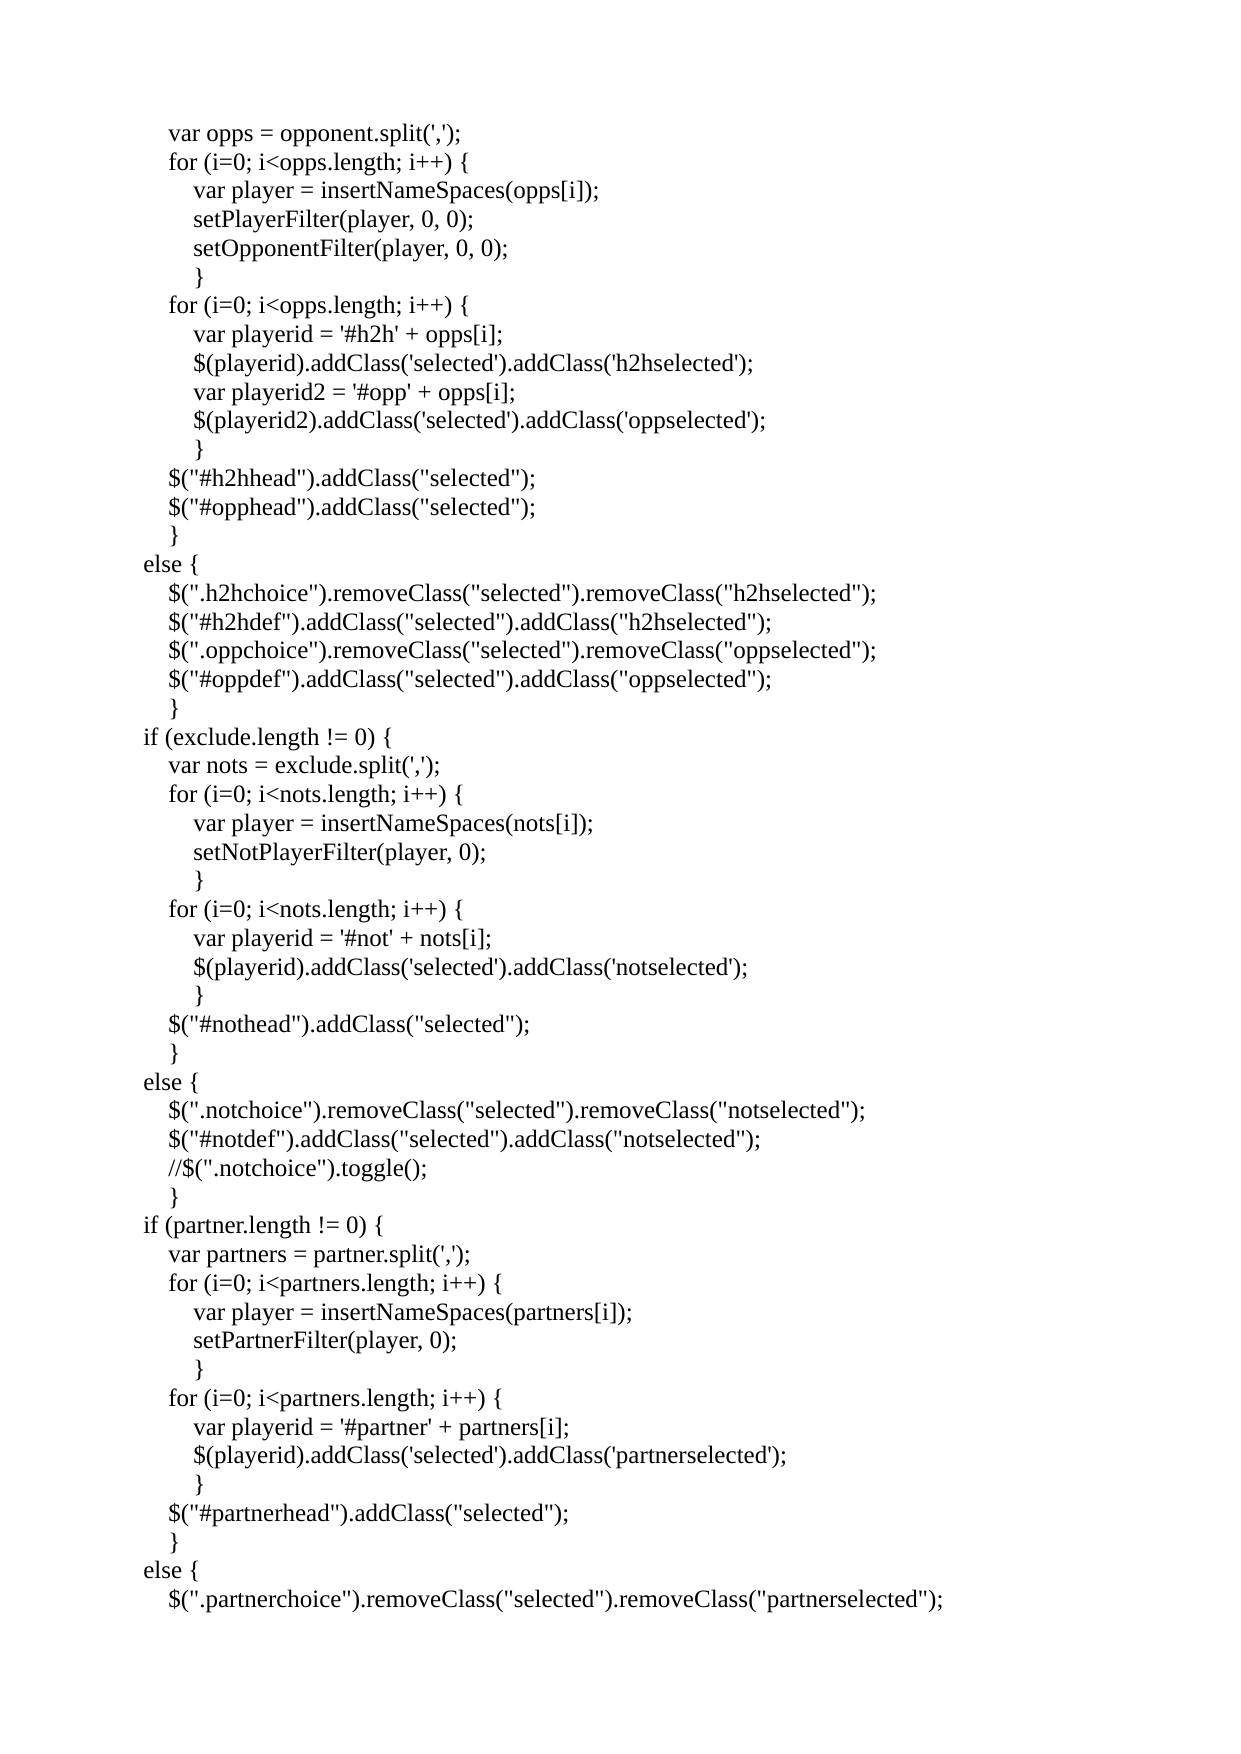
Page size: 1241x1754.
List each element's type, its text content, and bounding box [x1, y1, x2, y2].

text } [118, 434, 1122, 463]
text $(playerid).addClass('selected').addClass('notselected'); [118, 952, 1122, 981]
text else { [118, 1556, 1122, 1584]
text $(playerid).addClass('selected').addClass('partnerselected'); [118, 1441, 1122, 1469]
text } [118, 981, 1122, 1009]
text $(playerid).addClass('selected').addClass('h2hselected'); [118, 348, 1122, 377]
text if (exclude.length != 0) { [118, 722, 1122, 751]
text for (i=0; i<nots.length; i++) { [118, 894, 1122, 923]
text } [118, 1038, 1122, 1067]
text for (i=0; i<opps.length; i++) { [118, 147, 1122, 176]
text } [118, 521, 1122, 549]
text for (i=0; i<partners.length; i++) { [118, 1268, 1122, 1297]
text } [118, 1527, 1122, 1556]
text $("#nothead").addClass("selected"); [118, 1009, 1122, 1038]
text var playerid = '#not' + nots[i]; [118, 923, 1122, 952]
text setPlayerFilter(player, 0, 0); [118, 204, 1122, 233]
text } [118, 262, 1122, 291]
text } [118, 1182, 1122, 1211]
text var player = insertNameSpaces(opps[i]); [118, 176, 1122, 204]
text else { [118, 1067, 1122, 1096]
text $(".oppchoice").removeClass("selected").removeClass("oppselected"); [118, 636, 1122, 664]
text $("#partnerhead").addClass("selected"); [118, 1498, 1122, 1527]
text //$(".notchoice").toggle(); [118, 1153, 1122, 1182]
text var nots = exclude.split(','); [118, 751, 1122, 779]
text if (partner.length != 0) { [118, 1211, 1122, 1239]
text var playerid = '#partner' + partners[i]; [118, 1412, 1122, 1441]
text var player = insertNameSpaces(nots[i]); [118, 808, 1122, 837]
text $("#notdef").addClass("selected").addClass("notselected"); [118, 1124, 1122, 1153]
text $("#opphead").addClass("selected"); [118, 492, 1122, 521]
text var opps = opponent.split(','); [118, 118, 1122, 147]
text setNotPlayerFilter(player, 0); [118, 837, 1122, 866]
text } [118, 866, 1122, 894]
text var playerid2 = '#opp' + opps[i]; [118, 377, 1122, 406]
text for (i=0; i<opps.length; i++) { [118, 291, 1122, 319]
text var player = insertNameSpaces(partners[i]); [118, 1297, 1122, 1326]
text $(".notchoice").removeClass("selected").removeClass("notselected"); [118, 1096, 1122, 1124]
text $("#oppdef").addClass("selected").addClass("oppselected"); [118, 664, 1122, 693]
text setOpponentFilter(player, 0, 0); [118, 233, 1122, 262]
text else { [118, 549, 1122, 578]
text var playerid = '#h2h' + opps[i]; [118, 319, 1122, 348]
text $(playerid2).addClass('selected').addClass('oppselected'); [118, 406, 1122, 434]
text } [118, 1469, 1122, 1498]
text var partners = partner.split(','); [118, 1239, 1122, 1268]
text } [118, 1354, 1122, 1383]
text $("#h2hhead").addClass("selected"); [118, 463, 1122, 492]
text for (i=0; i<partners.length; i++) { [118, 1383, 1122, 1412]
text $(".partnerchoice").removeClass("selected").removeClass("partnerselected"); [118, 1584, 1122, 1613]
text $("#h2hdef").addClass("selected").addClass("h2hselected"); [118, 607, 1122, 636]
text for (i=0; i<nots.length; i++) { [118, 779, 1122, 808]
text $(".h2hchoice").removeClass("selected").removeClass("h2hselected"); [118, 578, 1122, 607]
text setPartnerFilter(player, 0); [118, 1326, 1122, 1354]
text } [118, 693, 1122, 722]
